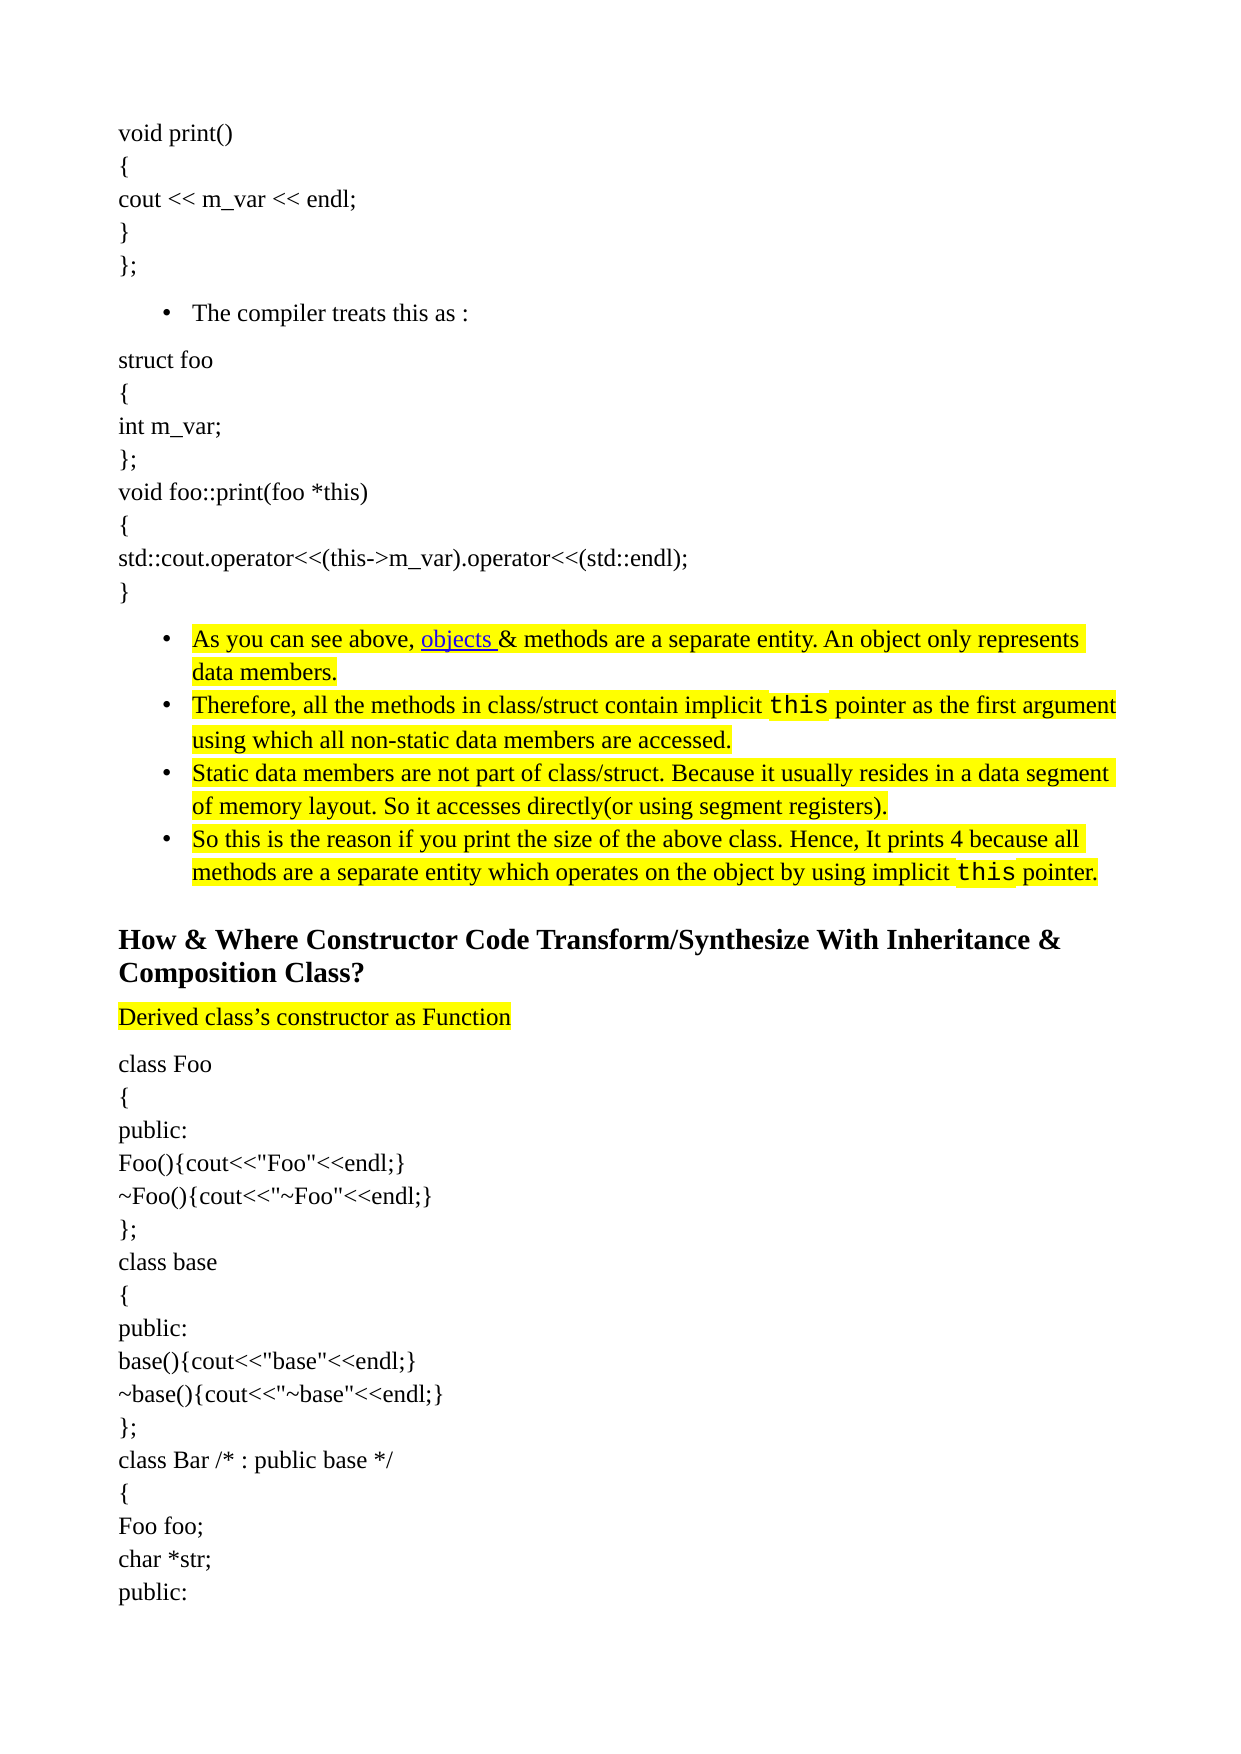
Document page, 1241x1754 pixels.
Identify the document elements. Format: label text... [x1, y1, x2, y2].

list Therefore, all the methods in class/struct contain implicit this pointer as the first argument using which all non-static data members are accessed. [162, 690, 1122, 754]
text ~base(){cout<<"~base"<<endl;} [118, 1379, 1122, 1408]
list So this is the reason if you print the size of the above class. Hence, It prints 4 because all methods are a separate entity which operates on the object by using implicit this pointer. [162, 824, 1122, 888]
text { [118, 1280, 1122, 1309]
list The compiler treats this as : [162, 298, 1122, 327]
text { [118, 378, 1122, 407]
text void foo::print(foo *this) [118, 477, 1122, 506]
text struct foo [118, 345, 1122, 374]
text }; [118, 444, 1122, 473]
text }; [118, 1214, 1122, 1243]
text void print() [118, 118, 1122, 147]
text Derived class’s constructor as Function [118, 1002, 1122, 1030]
text class base [118, 1247, 1122, 1276]
text char *str; [118, 1544, 1122, 1573]
subtitle How & Where Constructor Code Transform/Synthesize With Inheritance & Composition Class? [118, 922, 1122, 989]
text } [118, 217, 1122, 246]
text ~Foo(){cout<<"~Foo"<<endl;} [118, 1181, 1122, 1210]
text { [118, 1478, 1122, 1507]
list As you can see above, objects & methods are a separate entity. An object only represents data members. [162, 624, 1122, 686]
text public: [118, 1115, 1122, 1144]
text } [118, 577, 1122, 605]
text public: [118, 1313, 1122, 1342]
text Foo(){cout<<"Foo"<<endl;} [118, 1148, 1122, 1177]
text std::cout.operator<<(this->m_var).operator<<(std::endl); [118, 543, 1122, 572]
text class Foo [118, 1049, 1122, 1078]
text }; [118, 1412, 1122, 1441]
text public: [118, 1577, 1122, 1606]
text }; [118, 250, 1122, 279]
text base(){cout<<"base"<<endl;} [118, 1346, 1122, 1375]
text { [118, 511, 1122, 539]
text Foo foo; [118, 1511, 1122, 1540]
text int m_var; [118, 411, 1122, 440]
text { [118, 151, 1122, 180]
text cout << m_var << endl; [118, 184, 1122, 213]
text { [118, 1082, 1122, 1111]
list Static data members are not part of class/struct. Because it usually resides in a data segment of memory layout. So it accesses directly(or using segment registers). [162, 758, 1122, 820]
text class Bar /* : public base */ [118, 1445, 1122, 1474]
